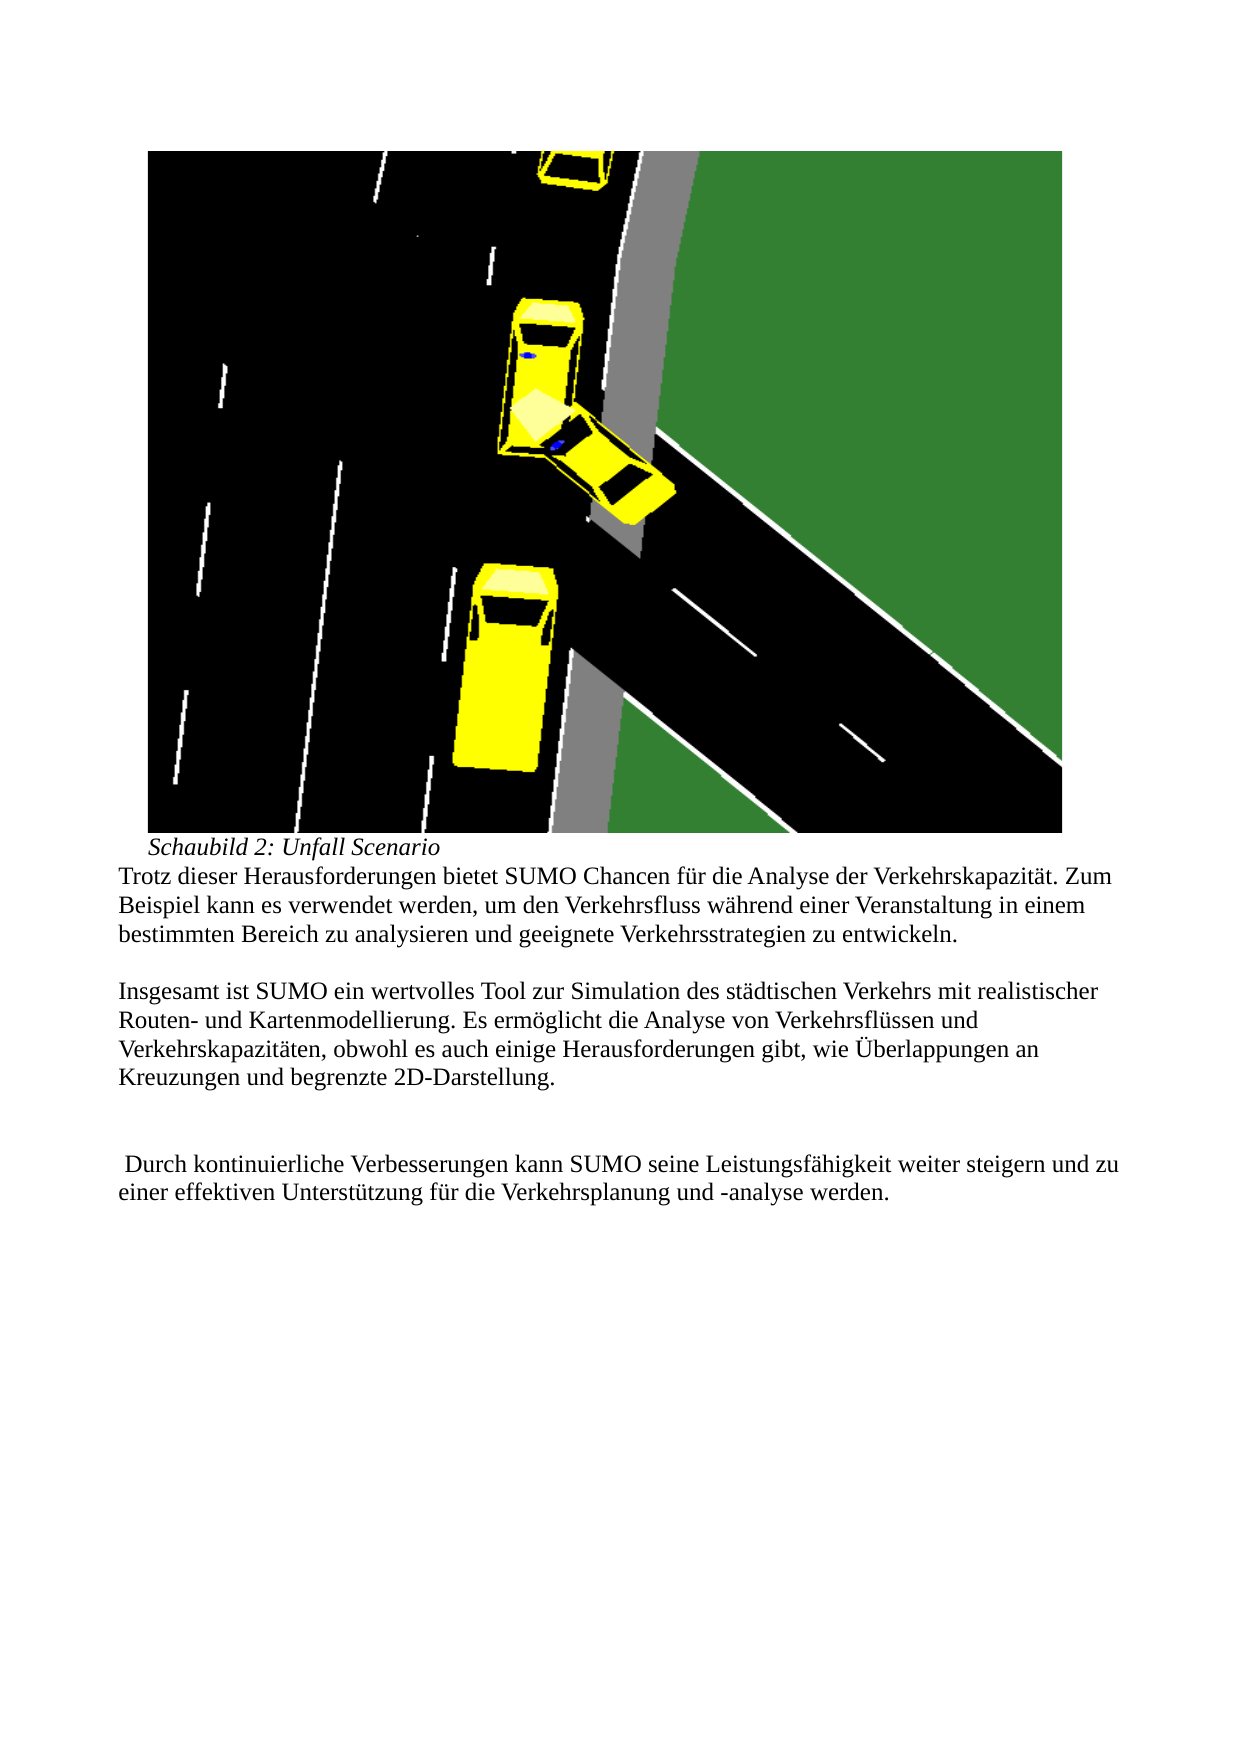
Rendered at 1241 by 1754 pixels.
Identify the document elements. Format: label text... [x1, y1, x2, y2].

text Durch kontinuierliche Verbesserungen kann SUMO seine Leistungsfähigkeit weiter steigern und zu einer effektiven Unterstützung für die Verkehrsplanung und -analyse werden. [118, 1149, 1122, 1206]
text Insgesamt ist SUMO ein wertvolles Tool zur Simulation des städtischen Verkehrs mit realistischer Routen- und Kartenmodellierung. Es ermöglicht die Analyse von Verkehrsflüssen und Verkehrskapazitäten, obwohl es auch einige Herausforderungen gibt, wie Überlappungen an Kreuzungen und begrenzte 2D-Darstellung. [118, 976, 1122, 1091]
picture [147, 151, 1063, 833]
text Trotz dieser Herausforderungen bietet SUMO Chancen für die Analyse der Verkehrskapazität. Zum Beispiel kann es verwendet werden, um den Verkehrsfluss während einer Veranstaltung in einem bestimmten Bereich zu analysieren und geeignete Verkehrsstrategien zu entwickeln. [118, 118, 1122, 947]
text Schaubild 2: Unfall Scenario [148, 833, 1062, 861]
